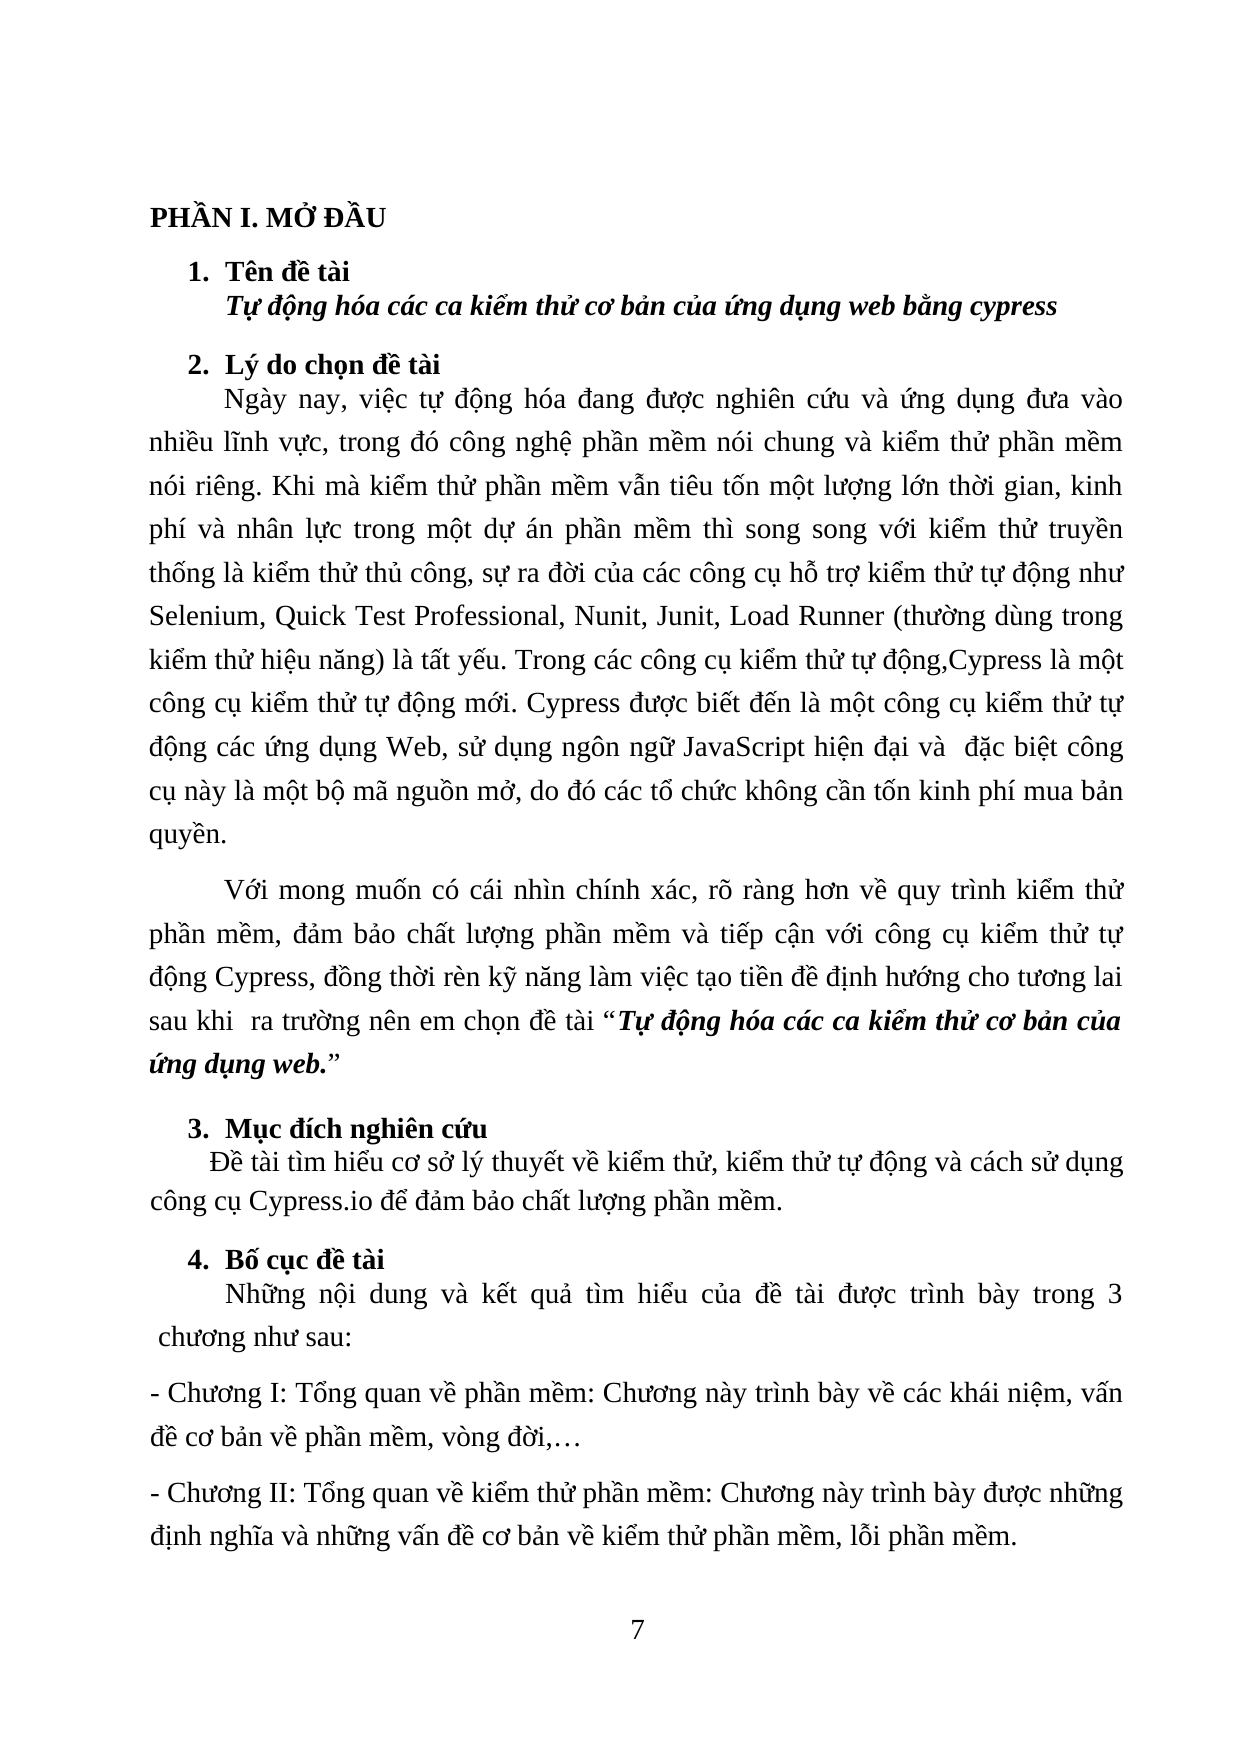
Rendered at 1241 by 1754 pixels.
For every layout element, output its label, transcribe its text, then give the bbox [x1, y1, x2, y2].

subtitle PHẦN I. MỞ ĐẦU [150, 200, 1125, 233]
subtitle Mục đích nghiên cứu [187, 1111, 1125, 1144]
subtitle Bố cục đề tài [187, 1242, 1125, 1276]
text Với mong muốn có cái nhìn chính xác, rõ ràng hơn về quy trình kiểm thử phần mềm, đảm bảo chất lượng phần mềm và tiếp cận với công cụ kiểm thử tự động Cypress, đồng thời rèn kỹ năng làm việc tạo tiền đề định hướng cho tương lai sau khi ra trường nên em chọn đề tài “Tự động hóa các ca kiểm thử cơ bản của ứng dụng web.” [149, 872, 1125, 1080]
subtitle Tên đề tài [187, 254, 1125, 288]
text - Chương I: Tổng quan về phần mềm: Chương này trình bày về các khái niệm, vấn đề cơ bản về phần mềm, vòng đời,… [150, 1375, 1124, 1452]
text Tự động hóa các ca kiểm thử cơ bản của ứng dụng web bằng cypress [150, 288, 1125, 321]
text Đề tài tìm hiểu cơ sở lý thuyết về kiểm thử, kiểm thử tự động và cách sử dụng công cụ Cypress.io để đảm bảo chất lượng phần mềm. [150, 1144, 1125, 1216]
text Những nội dung và kết quả tìm hiểu của đề tài được trình bày trong 3 chương như sau: [158, 1276, 1124, 1353]
subtitle Lý do chọn đề tài [187, 347, 1125, 381]
text - Chương II: Tổng quan về kiểm thử phần mềm: Chương này trình bày được những định nghĩa và những vấn đề cơ bản về kiểm thử phần mềm, lỗi phần mềm. [150, 1475, 1124, 1552]
text Ngày nay, việc tự động hóa đang được nghiên cứu và ứng dụng đưa vào nhiều lĩnh vực, trong đó công nghệ phần mềm nói chung và kiểm thử phần mềm nói riêng. Khi mà kiểm thử phần mềm vẫn tiêu tốn một lượng lớn thời gian, kinh phí và nhân lực trong một dự án phần mềm thì song song với kiểm thử truyền thống là kiểm thử thủ công, sự ra đời của các công cụ hỗ trợ kiểm thử tự động như Selenium, Quick Test Professional, Nunit, Junit, Load Runner (thường dùng trong kiểm thử hiệu năng) là tất yếu. Trong các công cụ kiểm thử tự động,Cypress là một công cụ kiểm thử tự động mới. Cypress được biết đến là một công cụ kiểm thử tự động các ứng dụng Web, sử dụng ngôn ngữ JavaScript hiện đại và đặc biệt công cụ này là một bộ mã nguồn mở, do đó các tổ chức không cần tốn kinh phí mua bản quyền. [149, 381, 1125, 850]
